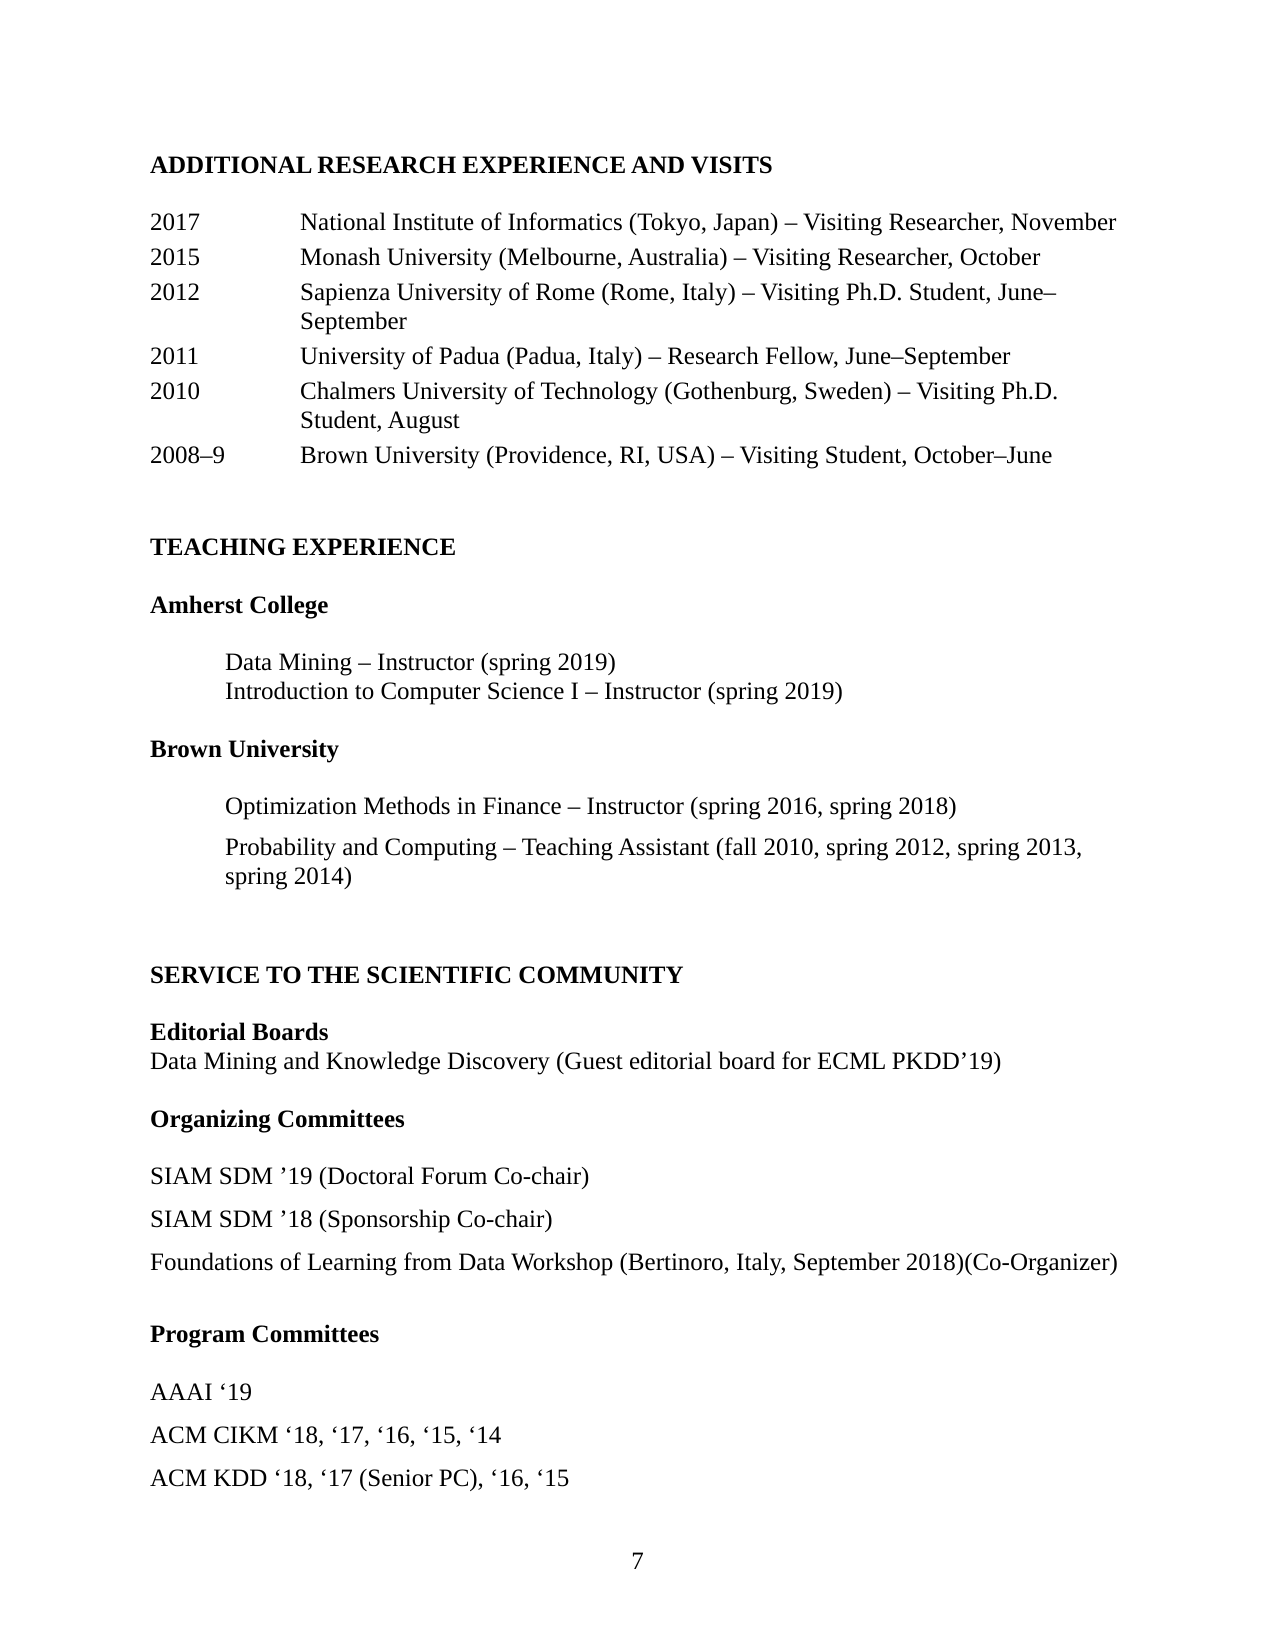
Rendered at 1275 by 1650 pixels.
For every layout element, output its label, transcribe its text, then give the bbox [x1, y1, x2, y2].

text Data Mining – Instructor (spring 2019) [150, 647, 1125, 676]
text 2017 National Institute of Informatics (Tokyo, Japan) – Visiting Researcher, November [150, 207, 1125, 236]
text ACM CIKM ‘18, ‘17, ‘16, ‘15, ‘14 [150, 1420, 1125, 1449]
text AAAI ‘19 [150, 1377, 1125, 1406]
text SIAM SDM ’19 (Doctoral Forum Co-chair) [150, 1161, 1125, 1190]
text 2015 Monash University (Melbourne, Australia) – Visiting Researcher, October [150, 242, 1125, 271]
text Foundations of Learning from Data Workshop (Bertinoro, Italy, September 2018)(Co-Organizer) [150, 1247, 1125, 1276]
text Probability and Computing – Teaching Assistant (fall 2010, spring 2012, spring 2013, spring 2014) [225, 832, 1125, 890]
text Editorial Boards [150, 1017, 1125, 1046]
text 2008–9 Brown University (Providence, RI, USA) – Visiting Student, October–June [150, 440, 1125, 469]
text SIAM SDM ’18 (Sponsorship Co-chair) [150, 1204, 1125, 1233]
text 2010 Chalmers University of Technology (Gothenburg, Sweden) – Visiting Ph.D. Student, August [150, 376, 1125, 434]
text Brown University [150, 734, 1125, 762]
text TEACHING EXPERIENCE [150, 532, 1125, 561]
text SERVICE TO THE SCIENTIFIC COMMUNITY [150, 960, 1125, 989]
text ACM KDD ‘18, ‘17 (Senior PC), ‘16, ‘15 [150, 1463, 1125, 1492]
text Organizing Committees [150, 1104, 1125, 1132]
text ADDITIONAL RESEARCH EXPERIENCE AND VISITS [150, 150, 1125, 179]
text Data Mining and Knowledge Discovery (Guest editorial board for ECML PKDD’19) [150, 1046, 1125, 1075]
text Program Committees [150, 1319, 1125, 1348]
text Introduction to Computer Science I – Instructor (spring 2019) [150, 676, 1125, 705]
text 2012 Sapienza University of Rome (Rome, Italy) – Visiting Ph.D. Student, June–September [150, 277, 1125, 335]
text Amherst College [150, 590, 1125, 619]
text 2011 University of Padua (Padua, Italy) – Research Fellow, June–September [150, 341, 1125, 370]
text Optimization Methods in Finance – Instructor (spring 2016, spring 2018) [150, 791, 1125, 820]
